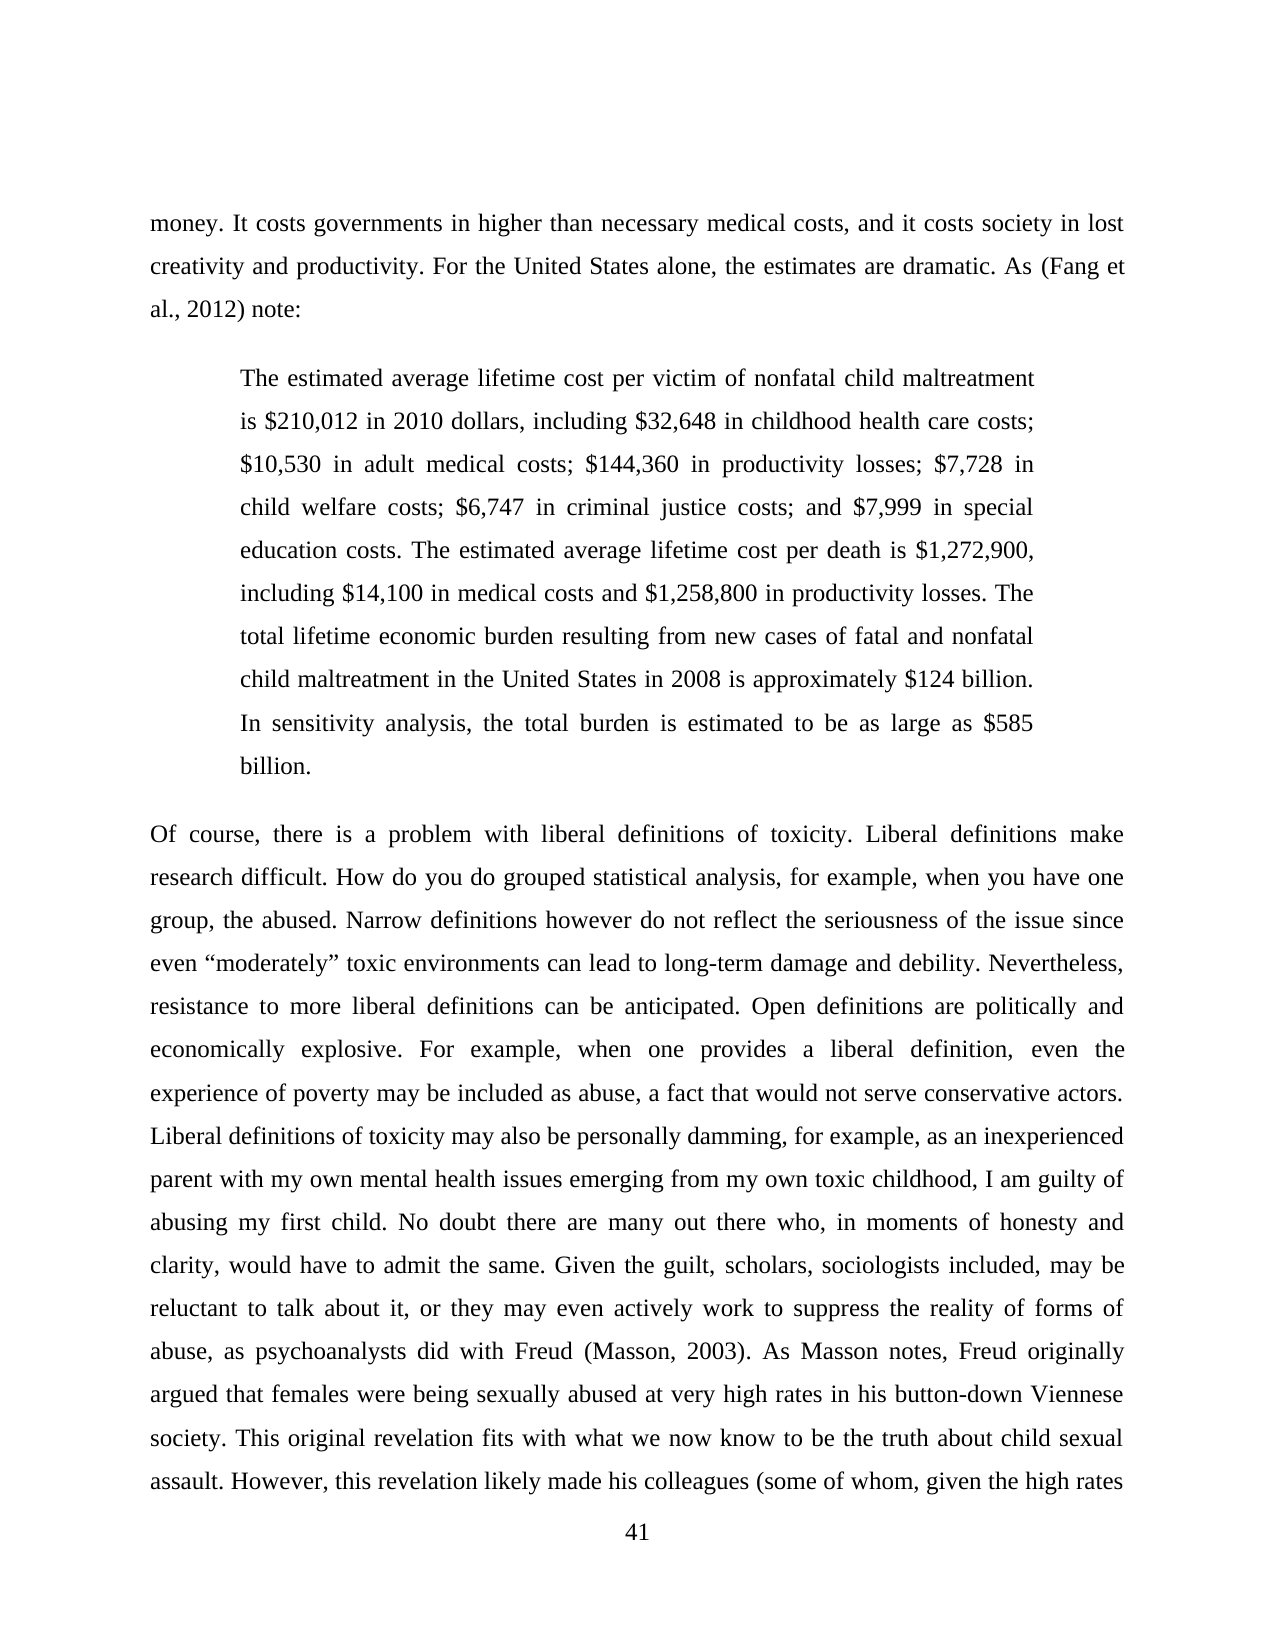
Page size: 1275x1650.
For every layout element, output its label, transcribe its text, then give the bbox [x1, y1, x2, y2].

text money. It costs governments in higher than necessary medical costs, and it costs society in lost creativity and productivity. For the United States alone, the estimates are dramatic. As (Fang et al., 2012) note: [150, 208, 1125, 323]
text Of course, there is a problem with liberal definitions of toxicity. Liberal definitions make research difficult. How do you do grouped statistical analysis, for example, when you have one group, the abused. Narrow definitions however do not reflect the seriousness of the issue since even “moderately” toxic environments can lead to long-term damage and debility. Nevertheless, resistance to more liberal definitions can be anticipated. Open definitions are politically and economically explosive. For example, when one provides a liberal definition, even the experience of poverty may be included as abuse, a fact that would not serve conservative actors. Liberal definitions of toxicity may also be personally damming, for example, as an inexperienced parent with my own mental health issues emerging from my own toxic childhood, I am guilty of abusing my first child. No doubt there are many out there who, in moments of honesty and clarity, would have to admit the same. Given the guilt, scholars, sociologists included, may be reluctant to talk about it, or they may even actively work to suppress the reality of forms of abuse, as psychoanalysts did with Freud (Masson, 2003). As Masson notes, Freud originally argued that females were being sexually abused at very high rates in his button-down Viennese society. This original revelation fits with what we now know to be the truth about child sexual assault. However, this revelation likely made his colleagues (some of whom, given the high rates [150, 819, 1125, 1494]
text The estimated average lifetime cost per victim of nonfatal child maltreatment is $210,012 in 2010 dollars, including $32,648 in childhood health care costs; $10,530 in adult medical costs; $144,360 in productivity losses; $7,728 in child welfare costs; $6,747 in criminal justice costs; and $7,999 in special education costs. The estimated average lifetime cost per death is $1,272,900, including $14,100 in medical costs and $1,258,800 in productivity losses. The total lifetime economic burden resulting from new cases of fatal and nonfatal child maltreatment in the United States in 2008 is approximately $124 billion. In sensitivity analysis, the total burden is estimated to be as large as $585 billion. [240, 363, 1035, 779]
